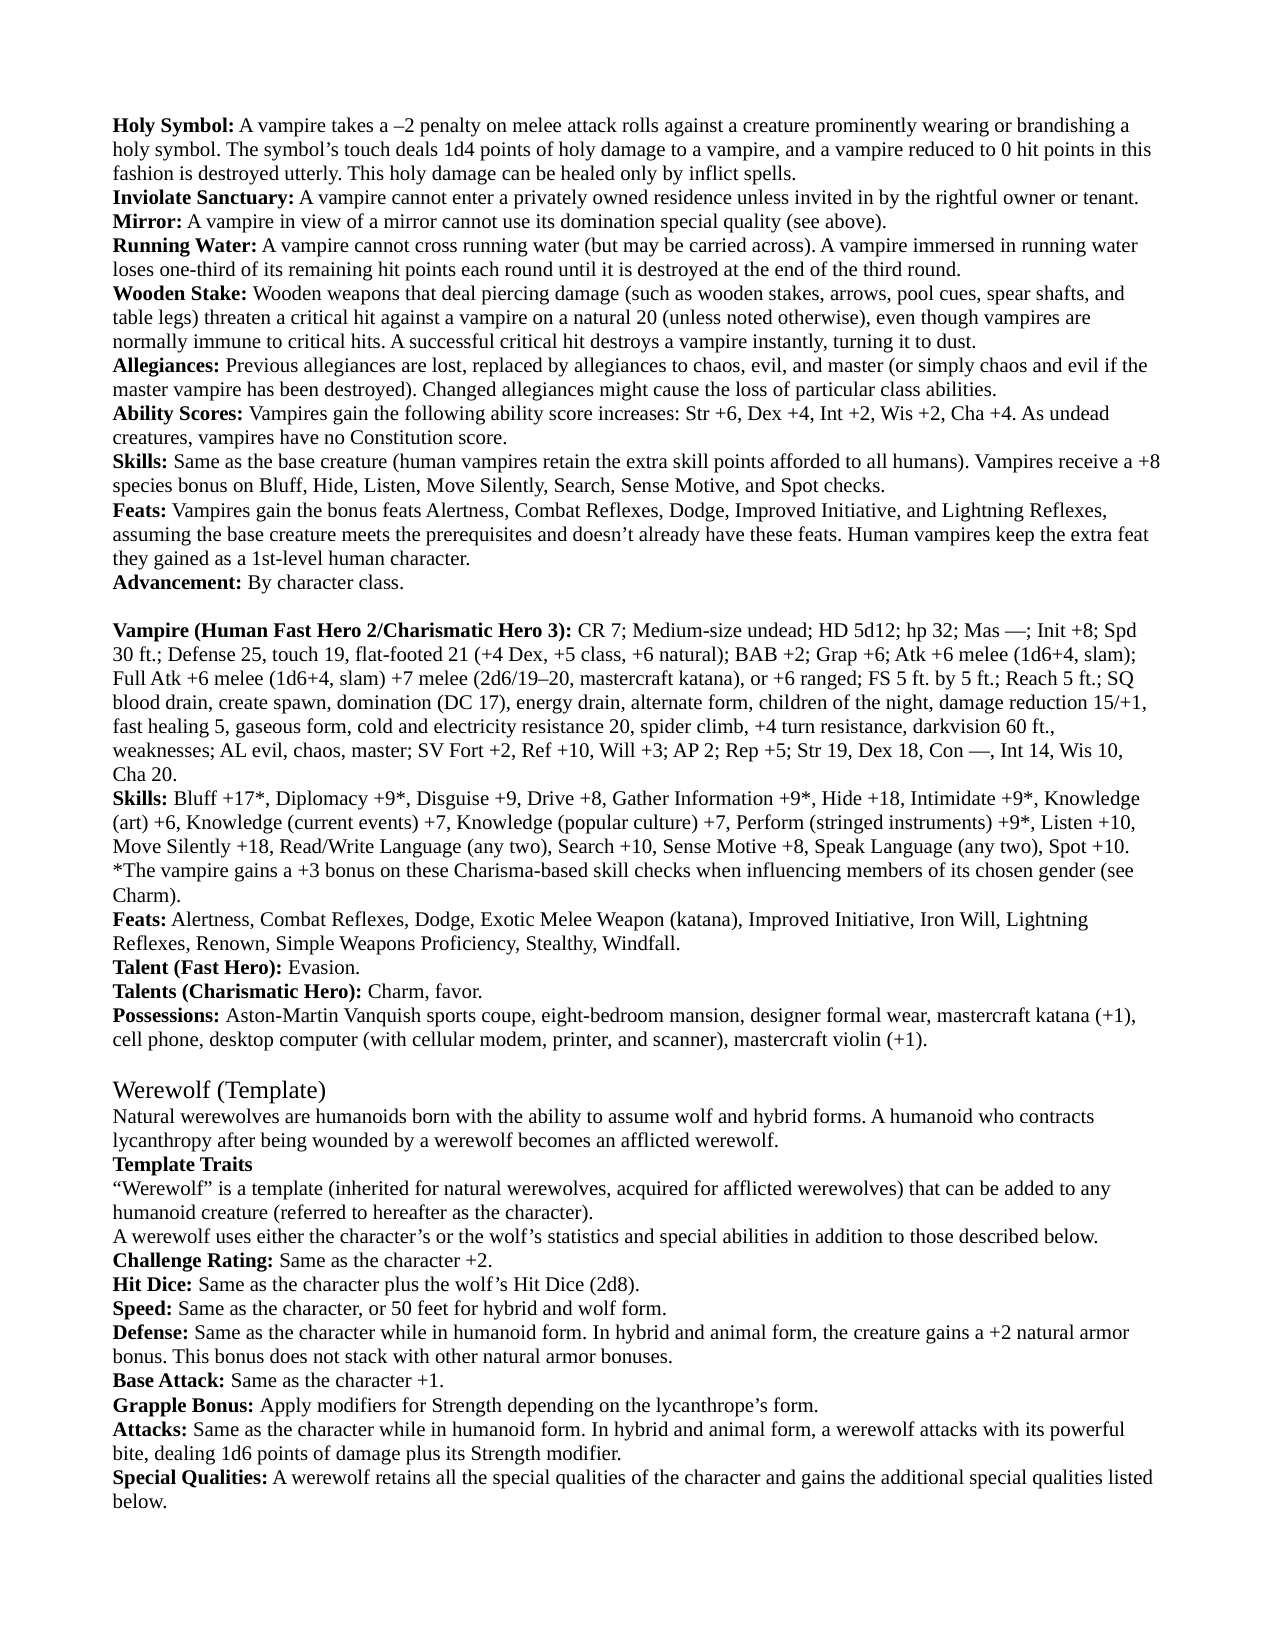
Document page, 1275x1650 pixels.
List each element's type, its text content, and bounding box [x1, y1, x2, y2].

text Inviolate Sanctuary: A vampire cannot enter a privately owned residence unless invited in by the rightful owner or tenant. [112, 185, 1162, 209]
text Attacks: Same as the character while in humanoid form. In hybrid and animal form, a werewolf attacks with its powerful bite, dealing 1d6 points of damage plus its Strength modifier. [112, 1417, 1162, 1465]
text Possessions: Aston-Martin Vanquish sports coupe, eight-bedroom mansion, designer formal wear, mastercraft katana (+1), cell phone, desktop computer (with cellular modem, printer, and scanner), mastercraft violin (+1). [112, 1003, 1162, 1051]
text Base Attack: Same as the character +1. [112, 1368, 1162, 1392]
text Talent (Fast Hero): Evasion. [112, 955, 1162, 979]
text Mirror: A vampire in view of a mirror cannot use its domination special quality (see above). [112, 209, 1162, 233]
text Wooden Stake: Wooden weapons that deal piercing damage (such as wooden stakes, arrows, pool cues, spear shafts, and table legs) threaten a critical hit against a vampire on a natural 20 (unless noted otherwise), even though vampires are normally immune to critical hits. A successful critical hit destroys a vampire instantly, turning it to dust. [112, 281, 1162, 353]
text Skills: Bluff +17*, Diplomacy +9*, Disguise +9, Drive +8, Gather Information +9*, Hide +18, Intimidate +9*, Knowledge (art) +6, Knowledge (current events) +7, Knowledge (popular culture) +7, Perform (stringed instruments) +9*, Listen +10, Move Silently +18, Read/Write Language (any two), Search +10, Sense Motive +8, Speak Language (any two), Spot +10. [112, 786, 1162, 858]
text Speed: Same as the character, or 50 feet for hybrid and wolf form. [112, 1296, 1162, 1320]
text Running Water: A vampire cannot cross running water (but may be carried across). A vampire immersed in running water loses one-third of its remaining hit points each round until it is destroyed at the end of the third round. [112, 233, 1162, 281]
text Ability Scores: Vampires gain the following ability score increases: Str +6, Dex +4, Int +2, Wis +2, Cha +4. As undead creatures, vampires have no Constitution score. [112, 401, 1162, 449]
text Advancement: By character class. [112, 570, 1162, 594]
text A werewolf uses either the character’s or the wolf’s statistics and special abilities in addition to those described below. [112, 1224, 1162, 1248]
text Skills: Same as the base creature (human vampires retain the extra skill points afforded to all humans). Vampires receive a +8 species bonus on Bluff, Hide, Listen, Move Silently, Search, Sense Motive, and Spot checks. [112, 449, 1162, 497]
text “Werewolf” is a template (inherited for natural werewolves, acquired for afflicted werewolves) that can be added to any humanoid creature (referred to hereafter as the character). [112, 1176, 1162, 1224]
text Defense: Same as the character while in humanoid form. In hybrid and animal form, the creature gains a +2 natural armor bonus. This bonus does not stack with other natural armor bonuses. [112, 1320, 1162, 1368]
text Feats: Alertness, Combat Reflexes, Dodge, Exotic Melee Weapon (katana), Improved Initiative, Iron Will, Lightning Reflexes, Renown, Simple Weapons Proficiency, Stealthy, Windfall. [112, 907, 1162, 955]
text Feats: Vampires gain the bonus feats Alertness, Combat Reflexes, Dodge, Improved Initiative, and Lightning Reflexes, assuming the base creature meets the prerequisites and doesn’t already have these feats. Human vampires keep the extra feat they gained as a 1st-level human character. [112, 497, 1162, 570]
subtitle Template Traits [112, 1152, 1162, 1176]
text Holy Symbol: A vampire takes a –2 penalty on melee attack rolls against a creature prominently wearing or brandishing a holy symbol. The symbol’s touch deals 1d4 points of holy damage to a vampire, and a vampire reduced to 0 hit points in this fashion is destroyed utterly. This holy damage can be healed only by inflict spells. [112, 112, 1162, 185]
text Talents (Charismatic Hero): Charm, favor. [112, 979, 1162, 1003]
text Special Qualities: A werewolf retains all the special qualities of the character and gains the additional special qualities listed below. [112, 1465, 1162, 1513]
text Allegiances: Previous allegiances are lost, replaced by allegiances to chaos, evil, and master (or simply chaos and evil if the master vampire has been destroyed). Changed allegiances might cause the loss of particular class abilities. [112, 353, 1162, 401]
text *The vampire gains a +3 bonus on these Charisma-based skill checks when influencing members of its chosen gender (see Charm). [112, 858, 1162, 907]
text Natural werewolves are humanoids born with the ability to assume wolf and hybrid forms. A humanoid who contracts lycanthropy after being wounded by a werewolf becomes an afflicted werewolf. [112, 1104, 1162, 1152]
text Hit Dice: Same as the character plus the wolf’s Hit Dice (2d8). [112, 1272, 1162, 1296]
text Werewolf (Template) [112, 1075, 1162, 1104]
text Vampire (Human Fast Hero 2/Charismatic Hero 3): CR 7; Medium-size undead; HD 5d12; hp 32; Mas —; Init +8; Spd 30 ft.; Defense 25, touch 19, flat-footed 21 (+4 Dex, +5 class, +6 natural); BAB +2; Grap +6; Atk +6 melee (1d6+4, slam); Full Atk +6 melee (1d6+4, slam) +7 melee (2d6/19–20, mastercraft katana), or +6 ranged; FS 5 ft. by 5 ft.; Reach 5 ft.; SQ blood drain, create spawn, domination (DC 17), energy drain, alternate form, chil­dren of the night, dam­age re­duction 15/+1, fast healing 5, gaseous form, cold and electricity resistance 20, spider climb, +4 turn resistance, darkvision 60 ft., weaknesses; AL evil, chaos, master; SV Fort +2, Ref +10, Will +3; AP 2; Rep +5; Str 19, Dex 18, Con —, Int 14, Wis 10, Cha 20. [112, 618, 1162, 786]
text Grapple Bonus: Apply modifiers for Strength depending on the lycanthrope’s form. [112, 1392, 1162, 1417]
text Challenge Rating: Same as the character +2. [112, 1248, 1162, 1272]
